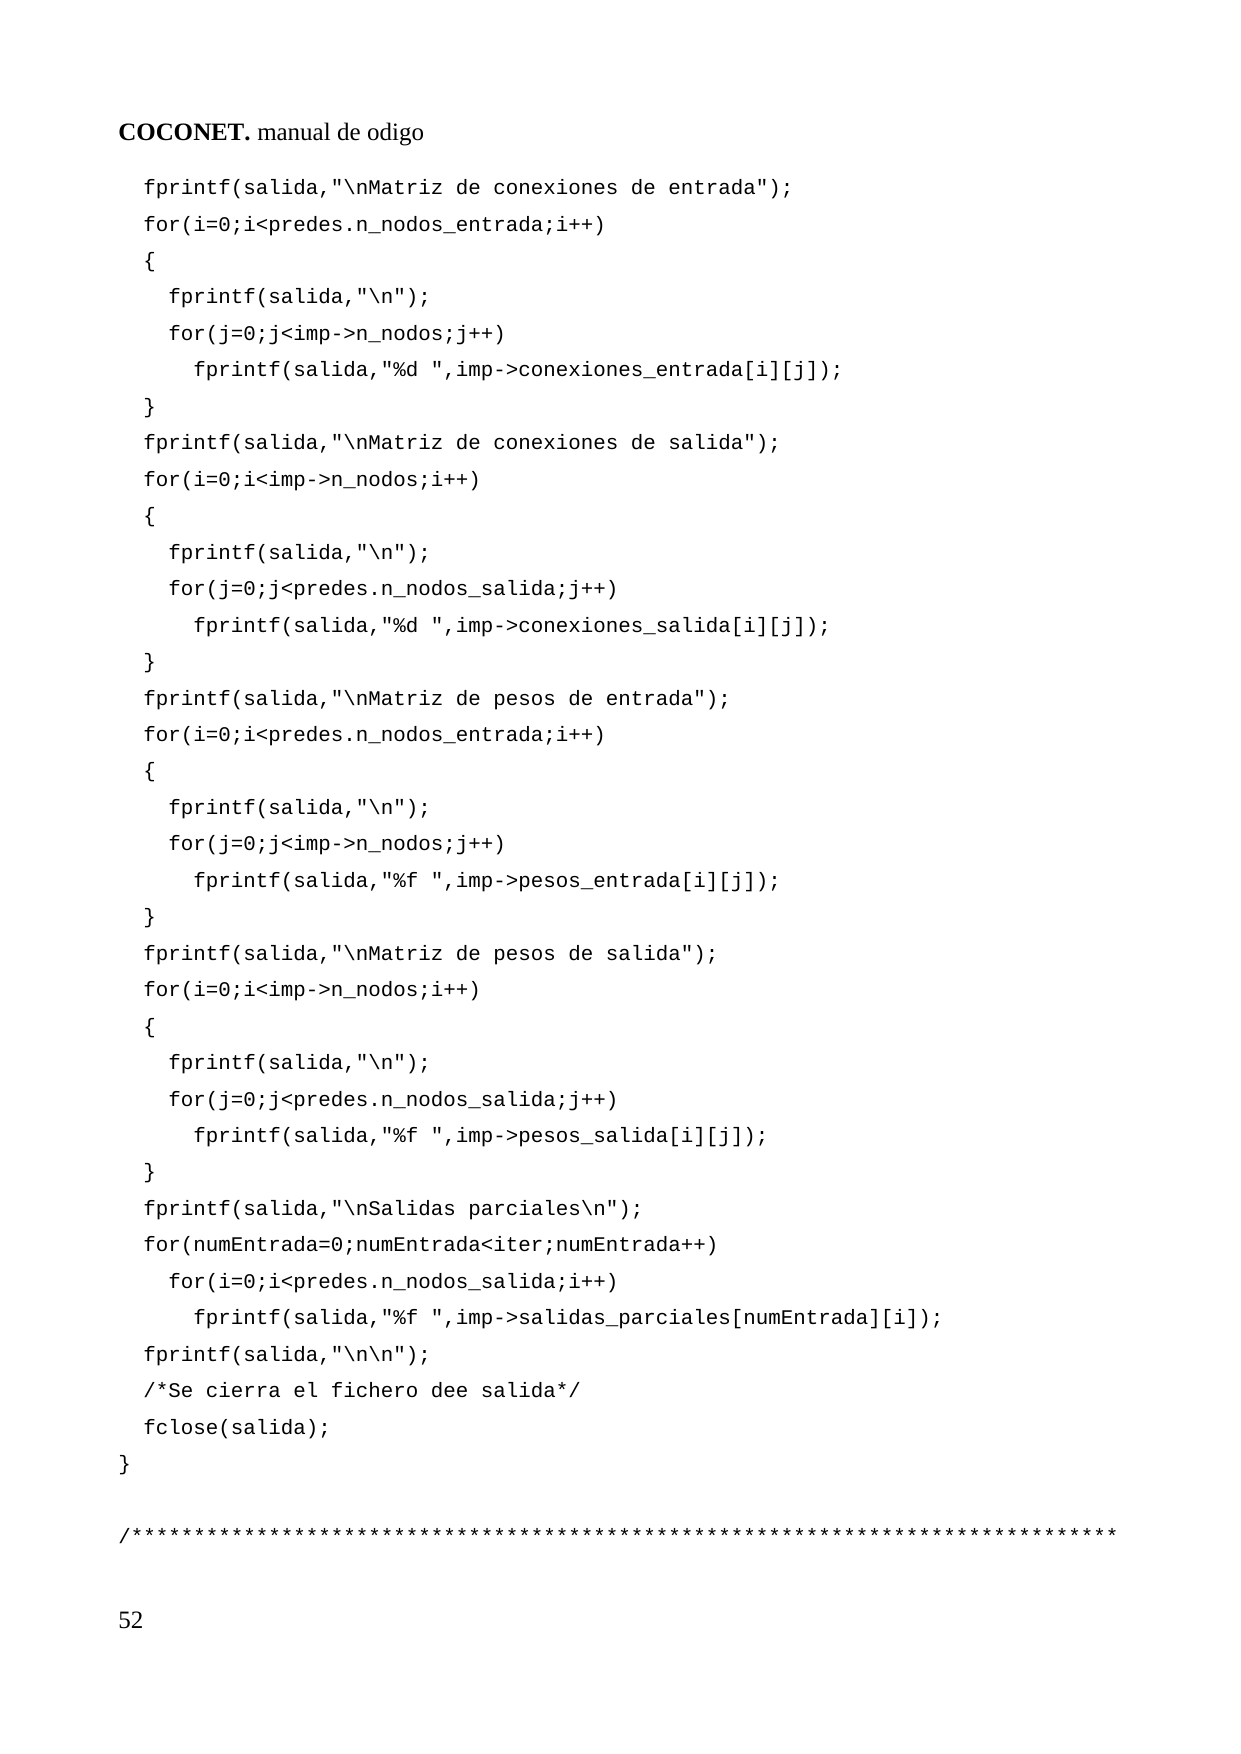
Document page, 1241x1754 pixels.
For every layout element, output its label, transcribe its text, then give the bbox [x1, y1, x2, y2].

text for(i=0;i<imp->n_nodos;i++) [118, 469, 1122, 493]
text for(j=0;j<predes.n_nodos_salida;j++) [118, 578, 1122, 602]
text fprintf(salida,"%f ",imp->pesos_entrada[i][j]); [118, 870, 1122, 894]
text fprintf(salida,"\n\n"); [118, 1344, 1122, 1368]
text /*Se cierra el fichero dee salida*/ [118, 1380, 1122, 1404]
text { [118, 1016, 1122, 1039]
text fprintf(salida,"%f ",imp->pesos_salida[i][j]); [118, 1125, 1122, 1149]
text } [118, 1453, 1122, 1477]
text fprintf(salida,"\nMatriz de conexiones de entrada"); [118, 177, 1122, 201]
text for(j=0;j<imp->n_nodos;j++) [118, 833, 1122, 857]
text { [118, 760, 1122, 784]
text fprintf(salida,"%f ",imp->salidas_parciales[numEntrada][i]); [118, 1307, 1122, 1331]
text fclose(salida); [118, 1417, 1122, 1441]
text { [118, 505, 1122, 529]
text fprintf(salida,"%d ",imp->conexiones_entrada[i][j]); [118, 359, 1122, 383]
text fprintf(salida,"\nMatriz de conexiones de salida"); [118, 432, 1122, 456]
text fprintf(salida,"\n"); [118, 286, 1122, 310]
text fprintf(salida,"\n"); [118, 542, 1122, 566]
text fprintf(salida,"\n"); [118, 797, 1122, 821]
text } [118, 651, 1122, 675]
text for(i=0;i<imp->n_nodos;i++) [118, 979, 1122, 1003]
text fprintf(salida,"%d ",imp->conexiones_salida[i][j]); [118, 614, 1122, 638]
text fprintf(salida,"\nSalidas parciales\n"); [118, 1198, 1122, 1222]
text /******************************************************************************* [118, 1526, 1122, 1550]
text { [118, 250, 1122, 274]
text fprintf(salida,"\n"); [118, 1052, 1122, 1076]
text } [118, 906, 1122, 930]
text fprintf(salida,"\nMatriz de pesos de entrada"); [118, 687, 1122, 711]
text for(i=0;i<predes.n_nodos_entrada;i++) [118, 724, 1122, 748]
text } [118, 1161, 1122, 1185]
text for(numEntrada=0;numEntrada<iter;numEntrada++) [118, 1234, 1122, 1258]
text fprintf(salida,"\nMatriz de pesos de salida"); [118, 943, 1122, 967]
text for(j=0;j<predes.n_nodos_salida;j++) [118, 1088, 1122, 1112]
text for(i=0;i<predes.n_nodos_salida;i++) [118, 1271, 1122, 1295]
text for(i=0;i<predes.n_nodos_entrada;i++) [118, 213, 1122, 237]
text for(j=0;j<imp->n_nodos;j++) [118, 323, 1122, 347]
text } [118, 396, 1122, 420]
